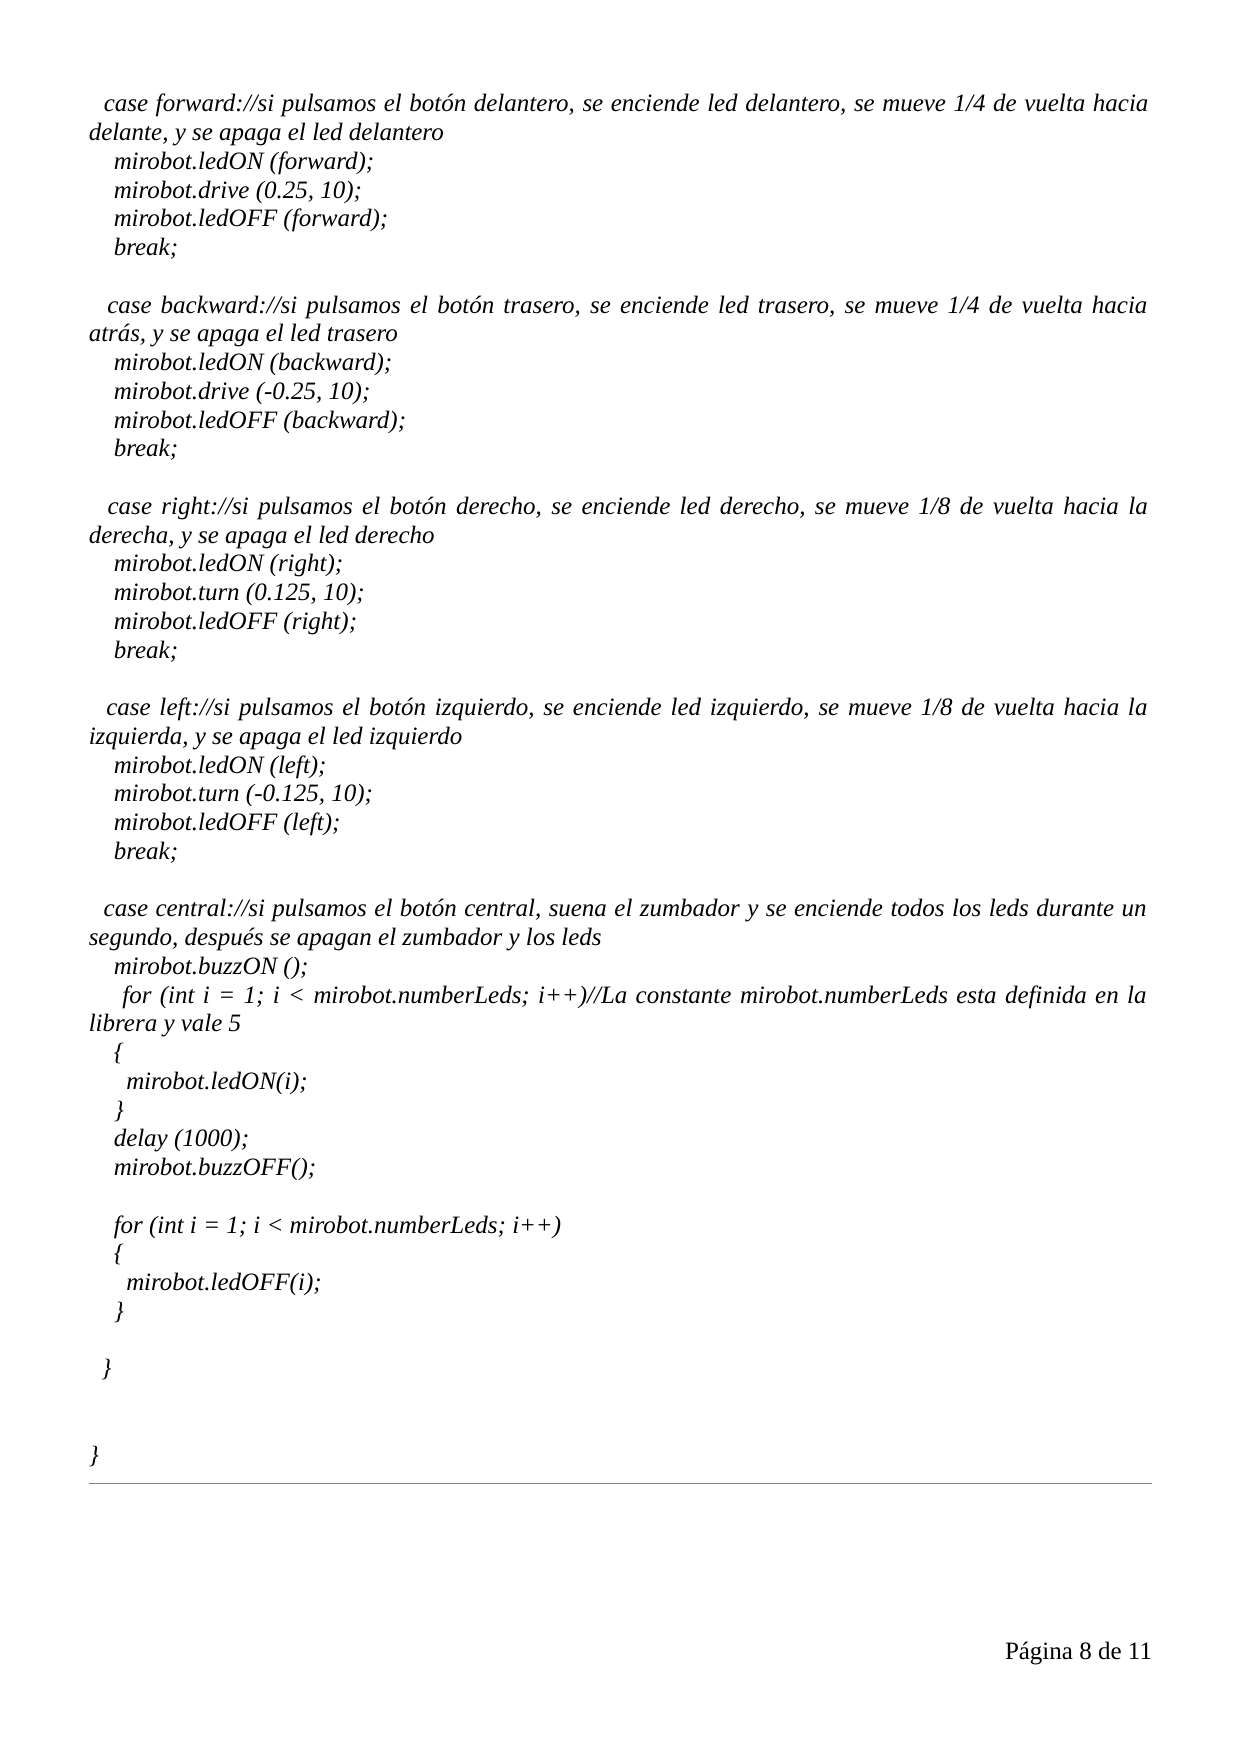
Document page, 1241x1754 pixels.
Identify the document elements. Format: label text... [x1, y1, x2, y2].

text case left://si pulsamos el botón izquierdo, se enciende led izquierdo, se mueve 1/8 de vuelta hacia la izquierda, y se apaga el led izquierdo [88, 692, 1152, 750]
text mirobot.ledOFF (forward); [88, 203, 1152, 232]
text for (int i = 1; i < mirobot.numberLeds; i++)//La constante mirobot.numberLeds esta definida en la librera y vale 5 [88, 980, 1152, 1037]
text break; [88, 433, 1152, 462]
text mirobot.ledON(i); [88, 1066, 1152, 1095]
text for (int i = 1; i < mirobot.numberLeds; i++) [88, 1210, 1152, 1238]
text mirobot.ledON (backward); [88, 347, 1152, 376]
text mirobot.turn (0.125, 10); [88, 577, 1152, 606]
text mirobot.ledON (right); [88, 548, 1152, 577]
text case right://si pulsamos el botón derecho, se enciende led derecho, se mueve 1/8 de vuelta hacia la derecha, y se apaga el led derecho [88, 491, 1152, 548]
text delay (1000); [88, 1123, 1152, 1152]
text mirobot.ledOFF (left); [88, 807, 1152, 836]
text mirobot.ledON (left); [88, 750, 1152, 778]
text { [88, 1037, 1152, 1066]
text mirobot.ledOFF (backward); [88, 405, 1152, 433]
text break; [88, 635, 1152, 663]
text mirobot.buzzOFF(); [88, 1152, 1152, 1181]
text case forward://si pulsamos el botón delantero, se enciende led delantero, se mueve 1/4 de vuelta hacia delante, y se apaga el led delantero [88, 88, 1152, 146]
text mirobot.ledOFF (right); [88, 606, 1152, 635]
text } [88, 1095, 1152, 1123]
text break; [88, 232, 1152, 261]
text mirobot.drive (0.25, 10); [88, 175, 1152, 203]
text mirobot.ledON (forward); [88, 146, 1152, 175]
text mirobot.drive (-0.25, 10); [88, 376, 1152, 405]
text } [88, 1353, 1152, 1382]
text mirobot.ledOFF(i); [88, 1267, 1152, 1296]
text { [88, 1238, 1152, 1267]
text break; [88, 836, 1152, 865]
text case backward://si pulsamos el botón trasero, se enciende led trasero, se mueve 1/4 de vuelta hacia atrás, y se apaga el led trasero [88, 290, 1152, 347]
text } [88, 1440, 1152, 1468]
text mirobot.turn (-0.125, 10); [88, 778, 1152, 807]
text case central://si pulsamos el botón central, suena el zumbador y se enciende todos los leds durante un segundo, después se apagan el zumbador y los leds [88, 893, 1152, 951]
text mirobot.buzzON (); [88, 951, 1152, 980]
text } [88, 1296, 1152, 1325]
